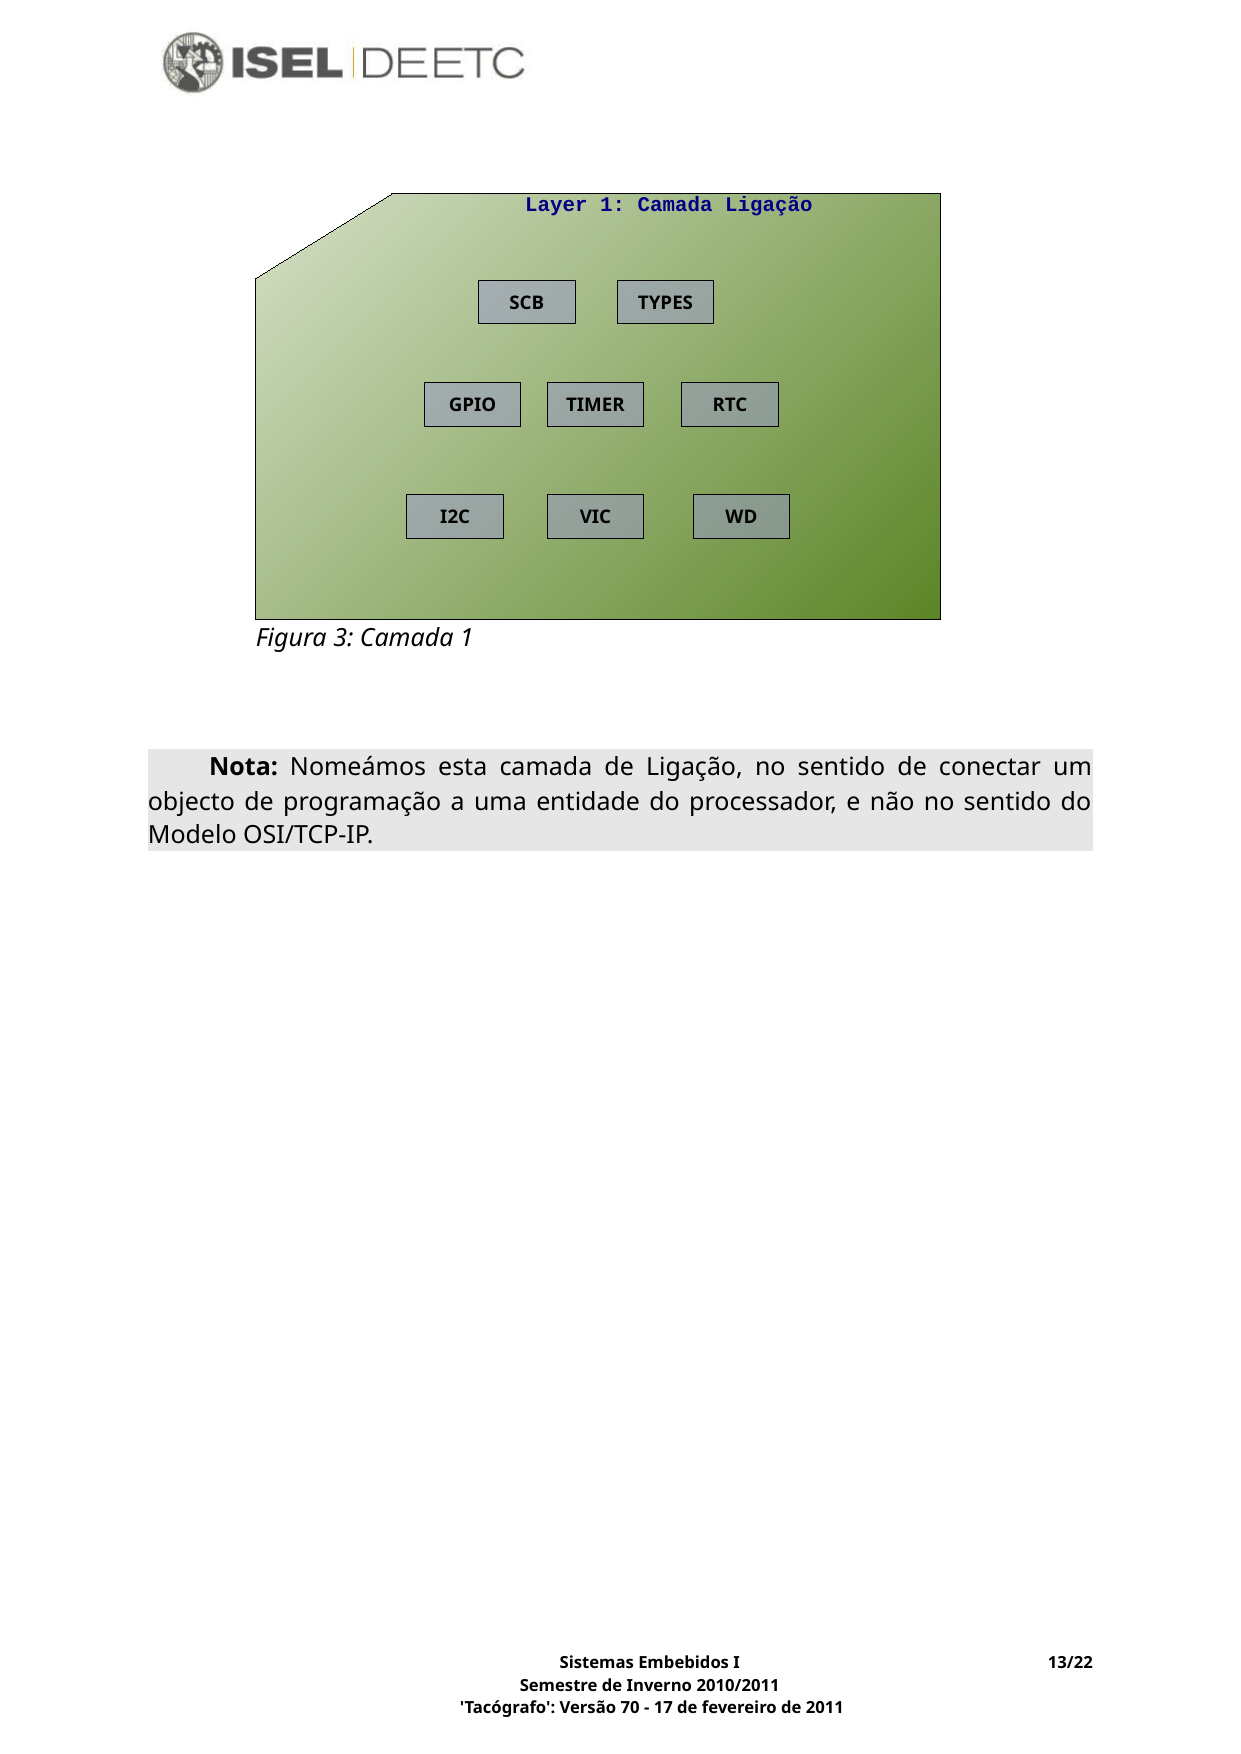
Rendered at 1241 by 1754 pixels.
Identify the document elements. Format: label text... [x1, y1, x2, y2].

picture [153, 17, 555, 118]
text Figura 3: Camada 1 [256, 620, 941, 653]
text Nota: Nomeámos esta camada de Ligação, no sentido de conectar um objecto de programação a uma entidade do processador, e não no sentido do Modelo OSI/TCP-IP. [148, 749, 1093, 851]
text Figura 3: Camada 1 [256, 206, 370, 277]
